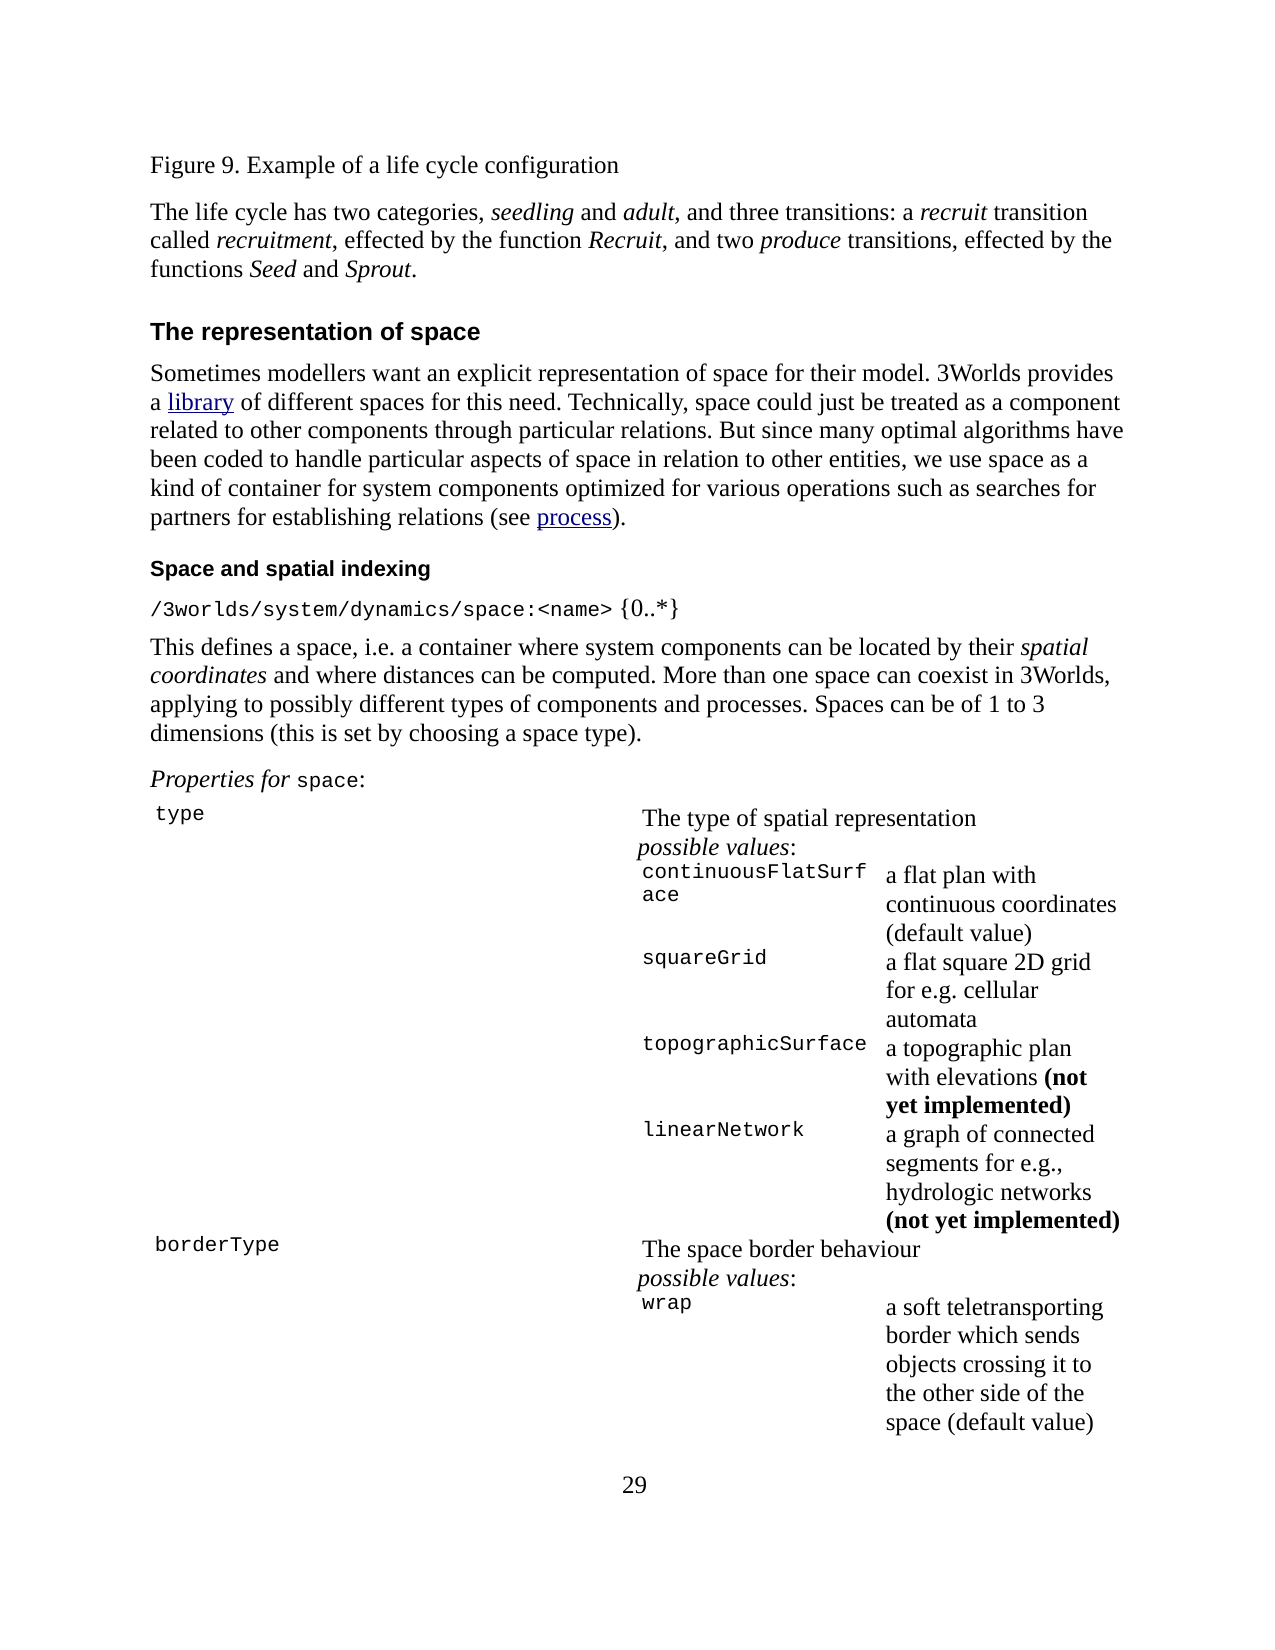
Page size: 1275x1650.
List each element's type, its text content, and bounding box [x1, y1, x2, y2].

table_cell a topographic plan with elevations (not yet implemented) [881, 1033, 1125, 1119]
table_header type [150, 803, 637, 1234]
table_cell The space border behaviour possible values: [638, 1234, 1125, 1292]
table_cell a graph of connected segments for e.g., hydrologic networks (not yet implemented) [881, 1119, 1125, 1234]
table_header continuousFlatSurface [638, 861, 881, 947]
text This defines a space, i.e. a container where system components can be located by their spatial coordinates and where distances can be computed. More than one space can coexist in 3Worlds, applying to possibly different types of components and processes. Spaces can be of 1 to 3 dimensions (this is set by choosing a space type). [150, 632, 1125, 747]
table_header The type of spatial representation possible values: [638, 803, 1125, 861]
text Sometimes modellers want an explicit representation of space for their model. 3Worlds provides a library of different spaces for this need. Technically, space could just be treated as a component related to other components through particular relations. But since many optimal algorithms have been coded to handle particular aspects of space in relation to other entities, we use space as a kind of container for system components optimized for various operations such as searches for partners for establishing relations (see process). [150, 358, 1125, 530]
subtitle Space and spatial indexing [150, 555, 1125, 581]
table_cell linearNetwork [638, 1119, 881, 1234]
text The life cycle has two categories, seedling and adult, and three transitions: a recruit transition called recruitment, effected by the function Recruit, and two produce transitions, effected by the functions Seed and Sprout. [150, 197, 1125, 283]
table_header a flat plan with continuous coordinates (default value) [881, 861, 1125, 947]
text Figure 9. Example of a life cycle configuration [150, 150, 1125, 179]
text /3worlds/system/dynamics/space:<name> {0..*} [150, 593, 1125, 623]
table_header wrap [638, 1292, 881, 1436]
table_cell topographicSurface [638, 1033, 881, 1119]
table_cell squareGrid [638, 947, 881, 1033]
text Properties for space: [150, 764, 1125, 794]
table_cell borderType [150, 1234, 637, 1436]
subtitle The representation of space [150, 317, 1125, 345]
table_header a soft teletransporting border which sends objects crossing it to the other side of the space (default value) [881, 1292, 1125, 1436]
table_cell a flat square 2D grid for e.g. cellular automata [881, 947, 1125, 1033]
